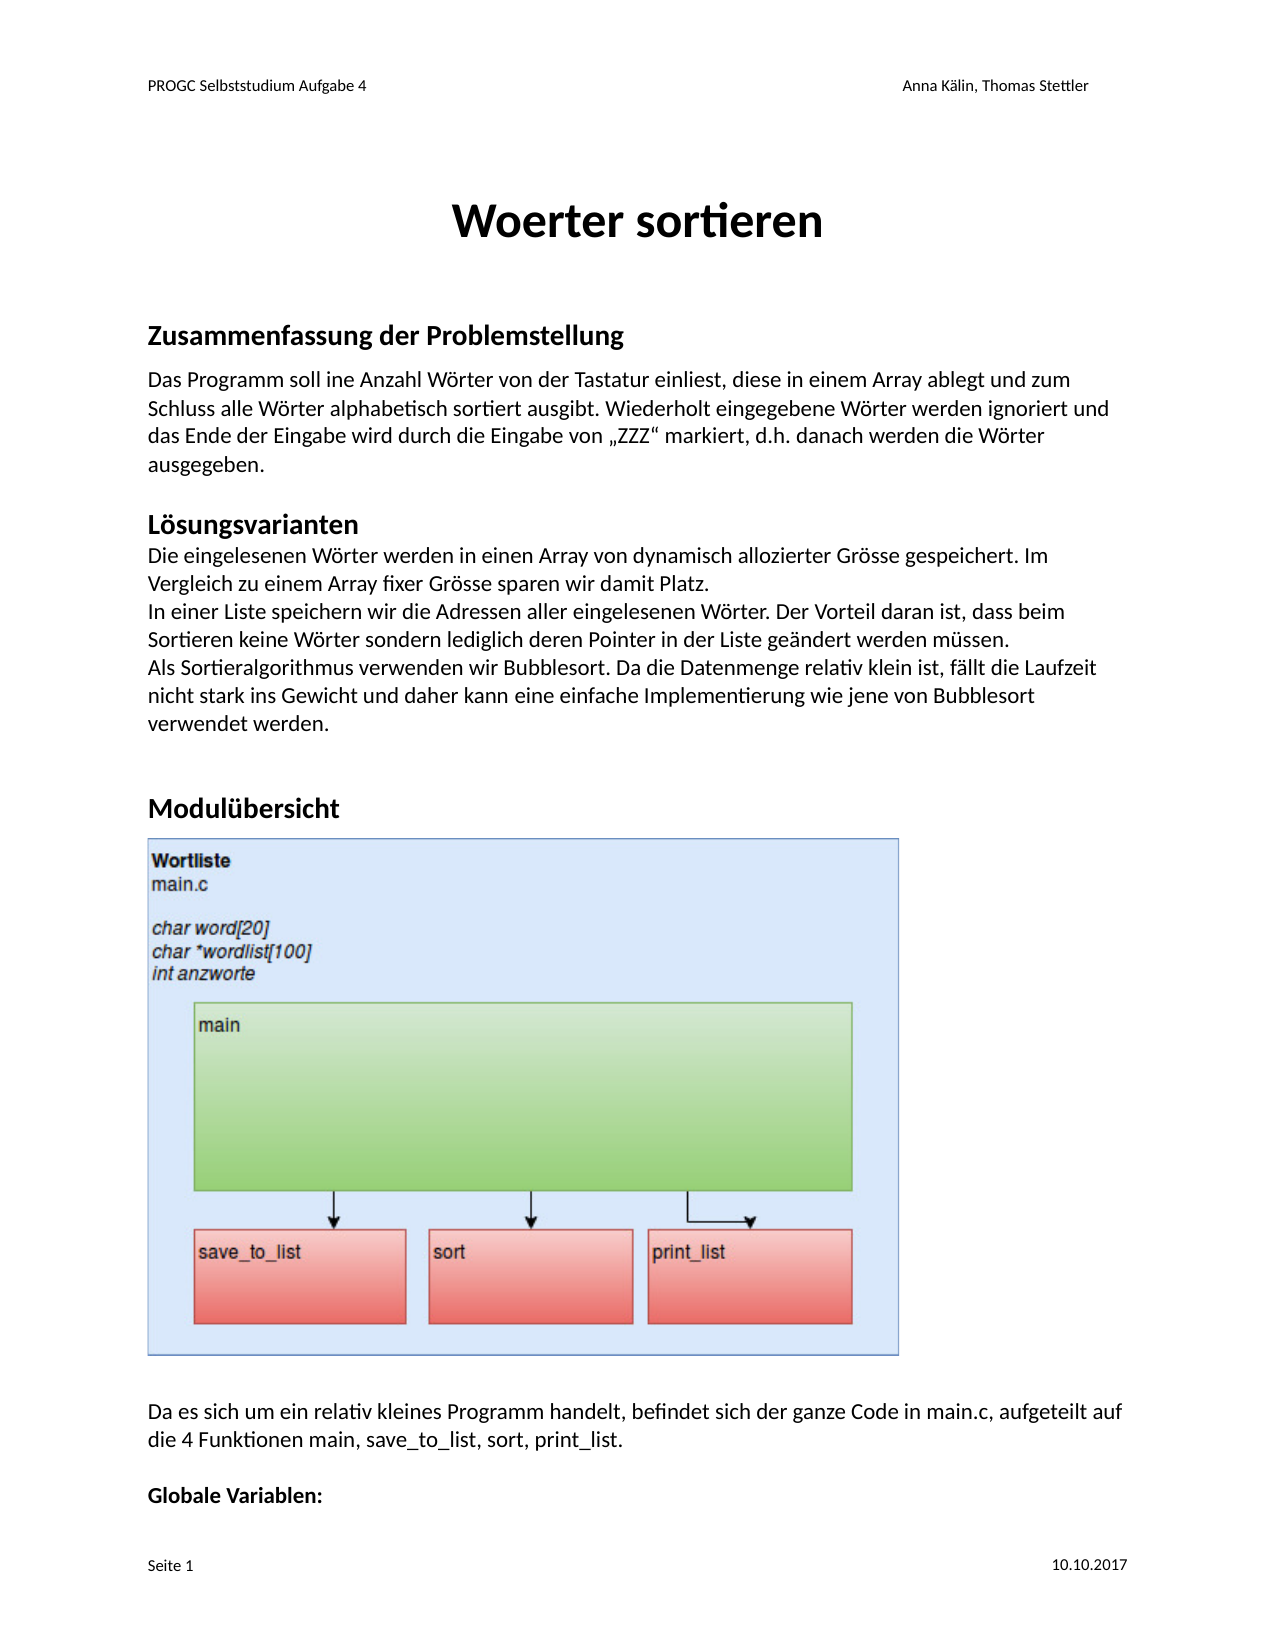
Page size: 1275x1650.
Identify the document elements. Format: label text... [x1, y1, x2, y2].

text Modulübersicht [148, 791, 1127, 826]
text In einer Liste speichern wir die Adressen aller eingelesenen Wörter. Der Vorteil daran ist, dass beim Sortieren keine Wörter sondern lediglich deren Pointer in der Liste geändert werden müssen. [148, 597, 1127, 653]
text Als Sortieralgorithmus verwenden wir Bubblesort. Da die Datenmenge relativ klein ist, fällt die Laufzeit nicht stark ins Gewicht und daher kann eine einfache Implementierung wie jene von Bubblesort verwendet werden. [148, 653, 1127, 737]
text Woerter sortieren [148, 188, 1127, 249]
text Das Programm soll ine Anzahl Wörter von der Tastatur einliest, diese in einem Array ablegt und zum Schluss alle Wörter alphabetisch sortiert ausgibt. Wiederholt eingegebene Wörter werden ignoriert und das Ende der Eingabe wird durch die Eingabe von „ZZZ“ markiert, d.h. danach werden die Wörter ausgegeben. [148, 366, 1127, 478]
picture [147, 838, 900, 1356]
text Die eingelesenen Wörter werden in einen Array von dynamisch allozierter Grösse gespeichert. Im Vergleich zu einem Array fixer Grösse sparen wir damit Platz. [148, 541, 1127, 597]
text Da es sich um ein relativ kleines Programm handelt, befindet sich der ganze Code in main.c, aufgeteilt auf die 4 Funktionen main, save_to_list, sort, print_list. [148, 1397, 1127, 1453]
text Lösungsvarianten [148, 506, 1127, 541]
text Zusammenfassung der Problemstellung [148, 317, 1127, 353]
text Globale Variablen: [148, 1481, 1127, 1509]
